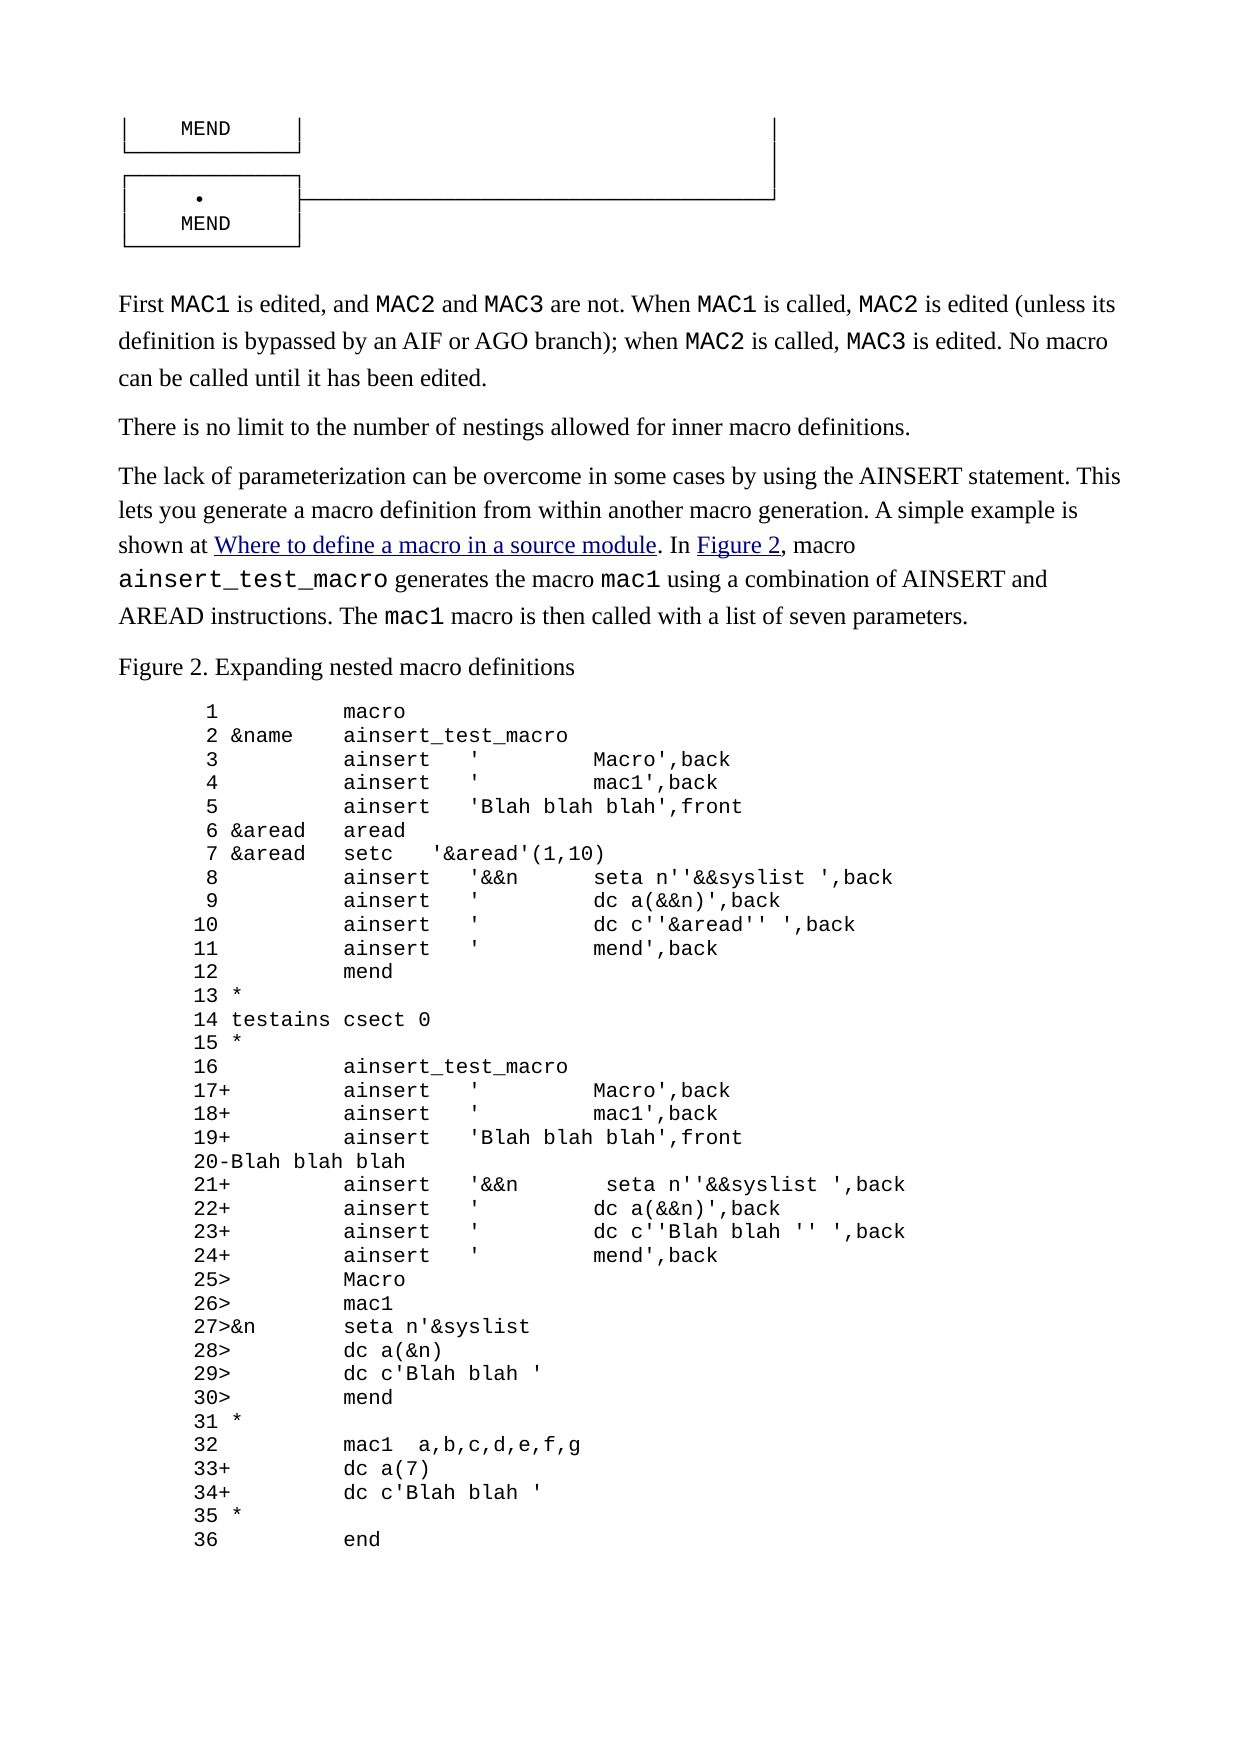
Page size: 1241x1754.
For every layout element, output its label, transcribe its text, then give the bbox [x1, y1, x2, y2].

text Figure 2. Expanding nested macro definitions [118, 652, 1122, 681]
text 33+ dc a(7) [118, 1458, 1122, 1482]
text 21+ ainsert '&&n seta n''&&syslist ',back [118, 1174, 1122, 1198]
text 30> mend [118, 1387, 1122, 1411]
text 31 * [118, 1411, 1122, 1434]
text 4 ainsert ' mac1',back [118, 772, 1122, 796]
text 32 mac1 a,b,c,d,e,f,g [118, 1434, 1122, 1458]
text 27>&n seta n'&syslist [118, 1316, 1122, 1340]
text └─────────────┘ │ [775, 142, 1122, 165]
text 11 ainsert ' mend',back [118, 938, 1122, 961]
text 20-Blah blah blah [118, 1151, 1122, 1174]
text 10 ainsert ' dc c''&aread'' ',back [118, 914, 1122, 938]
text 35 * [118, 1505, 1122, 1529]
text └─────────────┘ [118, 236, 1122, 260]
text ┌─────────────┐ │ [118, 165, 1122, 189]
text 28> dc a(&n) [118, 1340, 1122, 1363]
text │ • ├─────────────────────────────────────┘ [118, 189, 1122, 213]
text 17+ ainsert ' Macro',back [118, 1080, 1122, 1103]
text 16 ainsert_test_macro [118, 1056, 1122, 1080]
text 13 * [118, 985, 1122, 1009]
text 26> mac1 [118, 1292, 1122, 1316]
text 8 ainsert '&&n seta n''&&syslist ',back [118, 867, 1122, 891]
text The lack of parameterization can be overcome in some cases by using the AINSERT statement. This lets you generate a macro definition from within another macro generation. A simple example is shown at Where to define a macro in a source module. In Figure 2, macro ainsert_test_macro generates the macro mac1 using a combination of AINSERT and AREAD instructions. The mac1 macro is then called with a list of seven parameters. [118, 461, 1122, 632]
text 36 end [118, 1529, 1122, 1553]
text 6 &aread aread [118, 819, 1122, 843]
text 5 ainsert 'Blah blah blah',front [118, 796, 1122, 819]
text └─────────────┘ │ [118, 142, 774, 165]
text 29> dc c'Blah blah ' [118, 1363, 1122, 1387]
text 24+ ainsert ' mend',back [118, 1245, 1122, 1269]
text 7 &aread setc '&aread'(1,10) [118, 843, 1122, 867]
text 25> Macro [118, 1269, 1122, 1292]
text 19+ ainsert 'Blah blah blah',front [118, 1127, 1122, 1151]
text 23+ ainsert ' dc c''Blah blah '' ',back [118, 1222, 1122, 1245]
text 15 * [118, 1032, 1122, 1056]
text First MAC1 is edited, and MAC2 and MAC3 are not. When MAC1 is called, MAC2 is edited (unless its definition is bypassed by an AIF or AGO branch); when MAC2 is called, MAC3 is edited. No macro can be called until it has been edited. [118, 289, 1122, 391]
text 9 ainsert ' dc a(&&n)',back [118, 891, 1122, 914]
text │ MEND │ │ [118, 118, 1122, 142]
text 34+ dc c'Blah blah ' [118, 1482, 1122, 1505]
text │ MEND │ [125, 213, 299, 236]
text └─────────────┘ │ [125, 142, 299, 152]
text 12 mend [118, 961, 1122, 985]
text │ MEND │ [300, 213, 1122, 236]
text 22+ ainsert ' dc a(&&n)',back [118, 1198, 1122, 1222]
text 1 macro [118, 701, 1122, 725]
text There is no limit to the number of nestings allowed for inner macro definitions. [118, 412, 1122, 440]
text 14 testains csect 0 [118, 1009, 1122, 1032]
text 2 &name ainsert_test_macro [118, 725, 1122, 749]
text 3 ainsert ' Macro',back [118, 749, 1122, 772]
text 18+ ainsert ' mac1',back [118, 1103, 1122, 1127]
